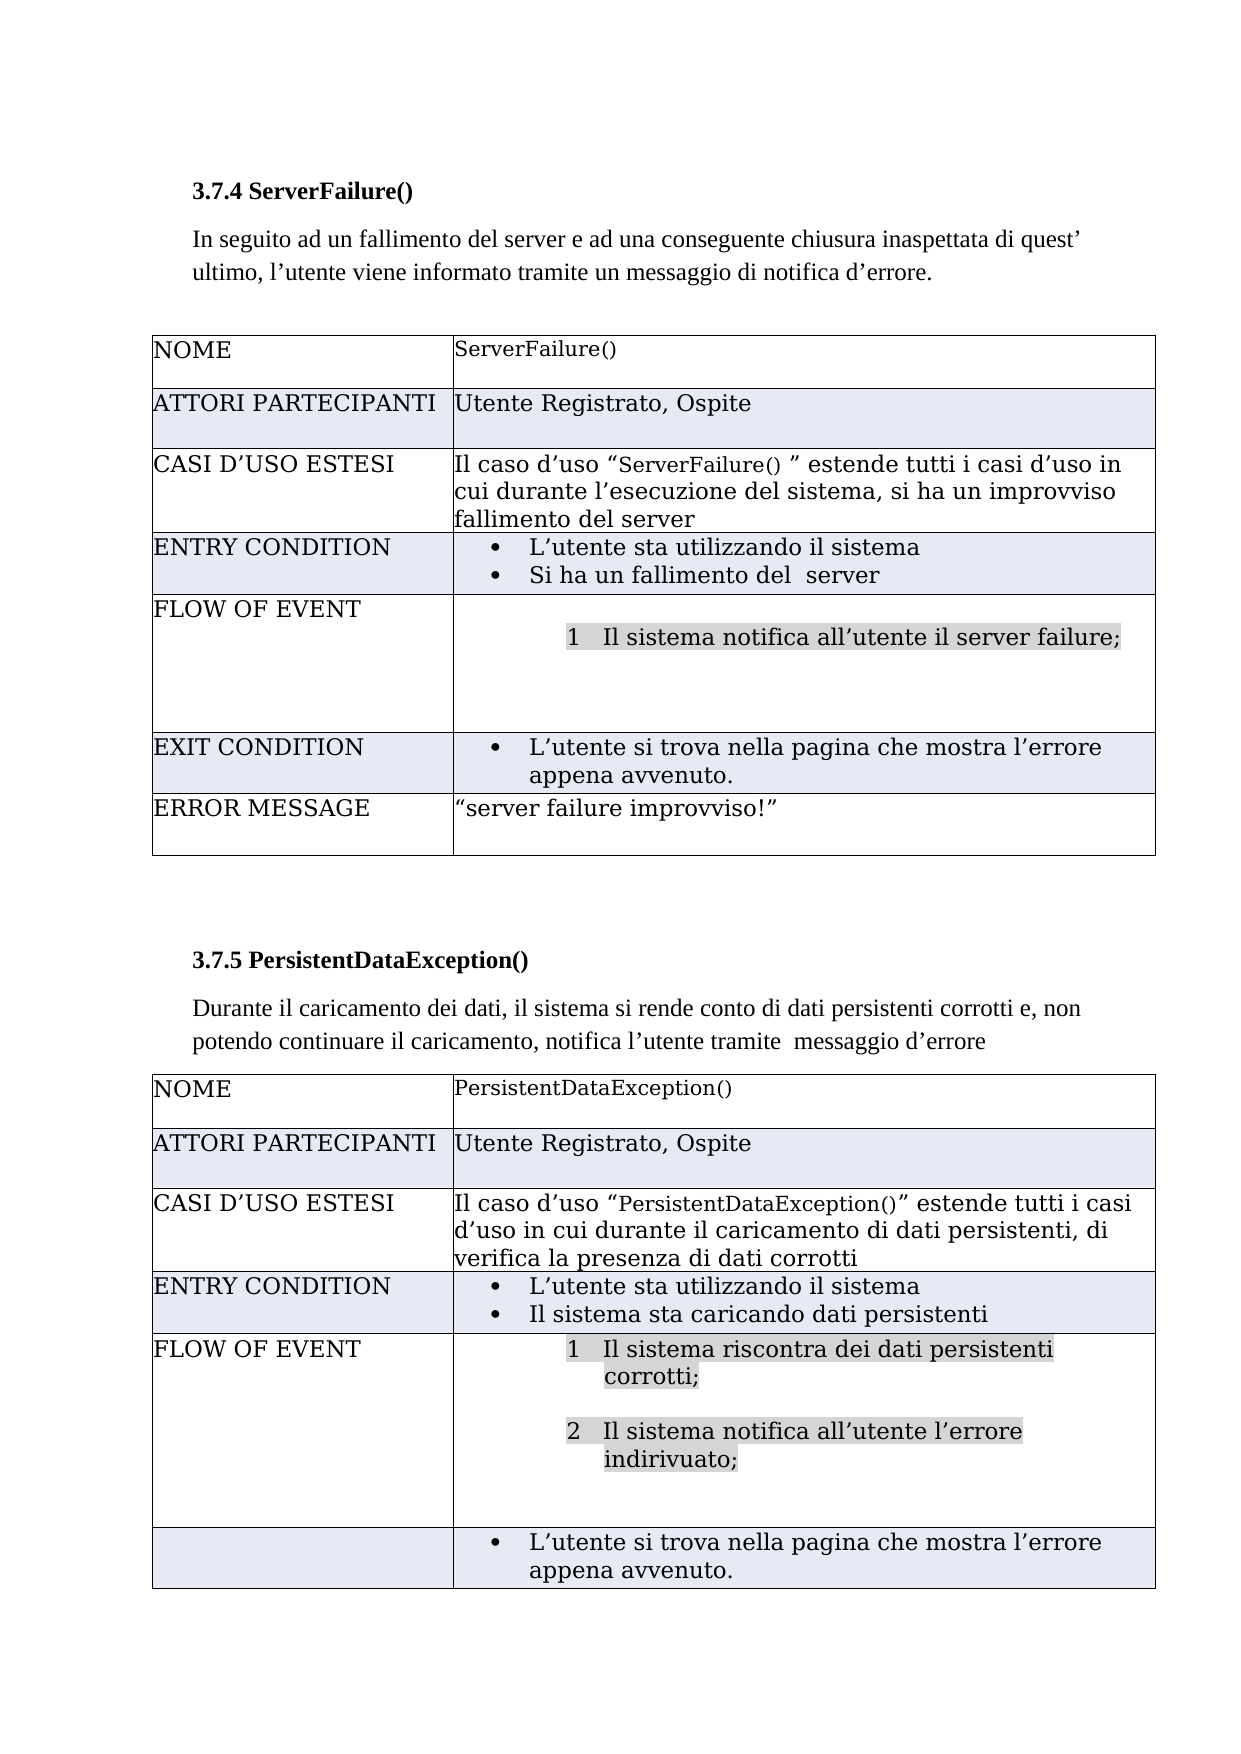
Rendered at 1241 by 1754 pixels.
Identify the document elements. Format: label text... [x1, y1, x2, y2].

table_cell L’utente sta utilizzando il sistema Si ha un fallimento del server [454, 533, 1155, 594]
table_cell ATTORI PARTECIPANTI [153, 389, 453, 448]
table_cell FLOW OF EVENT [153, 595, 453, 732]
table_header PersistentDataException() [454, 1075, 1155, 1127]
table_cell Il sistema notifica all’utente il server failure; [454, 595, 1155, 732]
table_header ServerFailure() [454, 336, 1155, 388]
table_header NOME [153, 336, 453, 388]
table_cell Il sistema riscontra dei dati persistenti corrotti; Il sistema notifica all’utente l’errore indirivuato; [454, 1334, 1155, 1527]
table_cell EXIT CONDITION [153, 733, 453, 793]
table_cell L’utente si trova nella pagina che mostra l’errore appena avvenuto. [454, 733, 1155, 793]
table_cell CASI D’USO ESTESI [153, 1189, 453, 1271]
table_cell ATTORI PARTECIPANTI [153, 1129, 453, 1187]
text 3.7.4 ServerFailure() [192, 176, 1122, 205]
text Durante il caricamento dei dati, il sistema si rende conto di dati persistenti corrotti e, non potendo continuare il caricamento, notifica l’utente tramite messaggio d’errore [192, 993, 1122, 1055]
table_header NOME [153, 1075, 453, 1127]
text 3.7.5 PersistentDataException() [192, 946, 1122, 974]
table_cell ENTRY CONDITION [153, 1272, 453, 1333]
table_cell [153, 1528, 453, 1588]
table_cell L’utente sta utilizzando il sistema Il sistema sta caricando dati persistenti [454, 1272, 1155, 1333]
table_cell CASI D’USO ESTESI [153, 449, 453, 532]
table_cell “server failure improvviso!” [454, 794, 1155, 854]
table_cell L’utente si trova nella pagina che mostra l’errore appena avvenuto. [454, 1528, 1155, 1588]
table_cell Utente Registrato, Ospite [454, 389, 1155, 448]
table_cell Il caso d’uso “PersistentDataException()” estende tutti i casi d’uso in cui durante il caricamento di dati persistenti, di verifica la presenza di dati corrotti [454, 1189, 1155, 1271]
table_cell Utente Registrato, Ospite [454, 1129, 1155, 1187]
table_cell ENTRY CONDITION [153, 533, 453, 594]
text In seguito ad un fallimento del server e ad una conseguente chiusura inaspettata di quest’ ultimo, l’utente viene informato tramite un messaggio di notifica d’errore. [192, 224, 1122, 286]
table_cell ERROR MESSAGE [153, 794, 453, 854]
table_cell Il caso d’uso “ServerFailure() ” estende tutti i casi d’uso in cui durante l’esecuzione del sistema, si ha un improvviso fallimento del server [454, 449, 1155, 532]
table_cell FLOW OF EVENT [153, 1334, 453, 1527]
